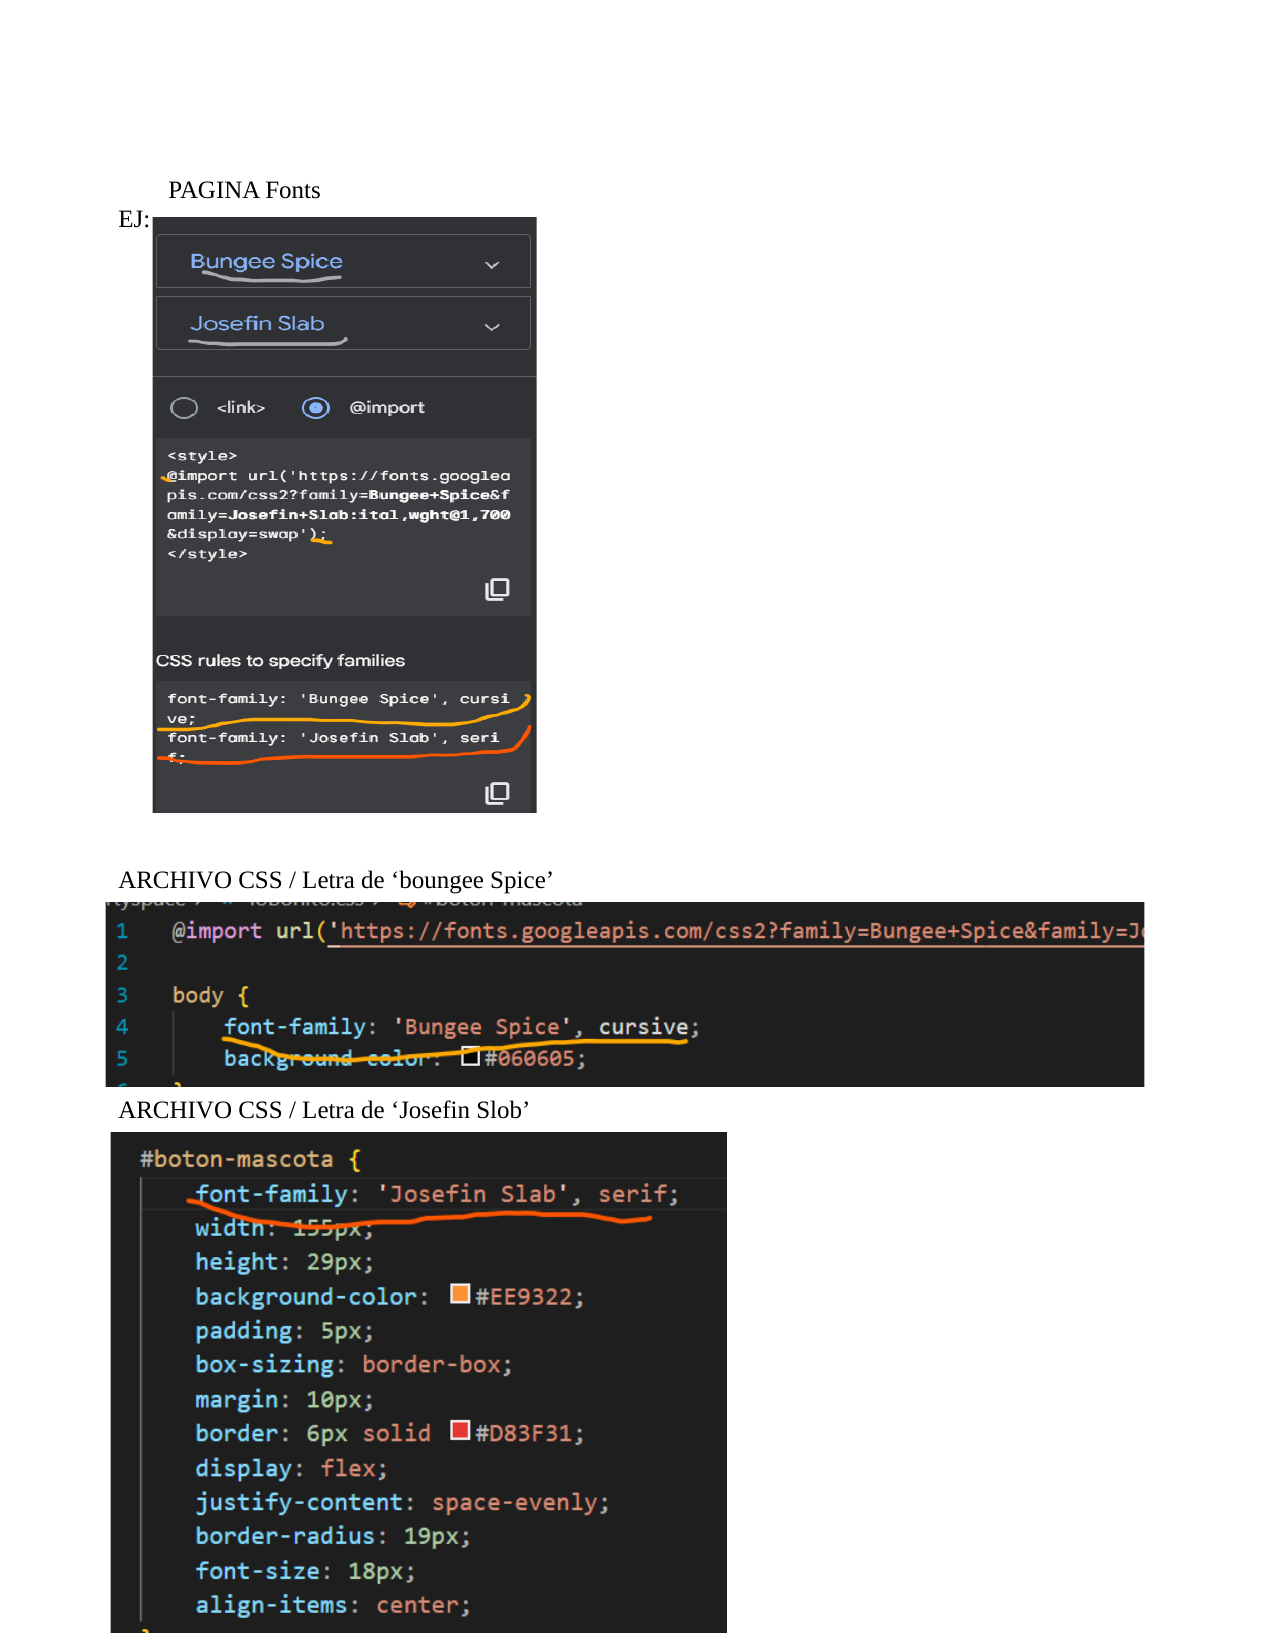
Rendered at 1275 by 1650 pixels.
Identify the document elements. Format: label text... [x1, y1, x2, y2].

picture [110, 1132, 727, 1633]
text ARCHIVO CSS / Letra de ‘boungee Spice’ ARCHIVO CSS / Letra de ‘Josefin Slob’ [118, 549, 1157, 1527]
picture [105, 902, 1145, 1087]
text PAGINA Fonts EJ: [118, 118, 1157, 233]
picture [152, 217, 537, 813]
